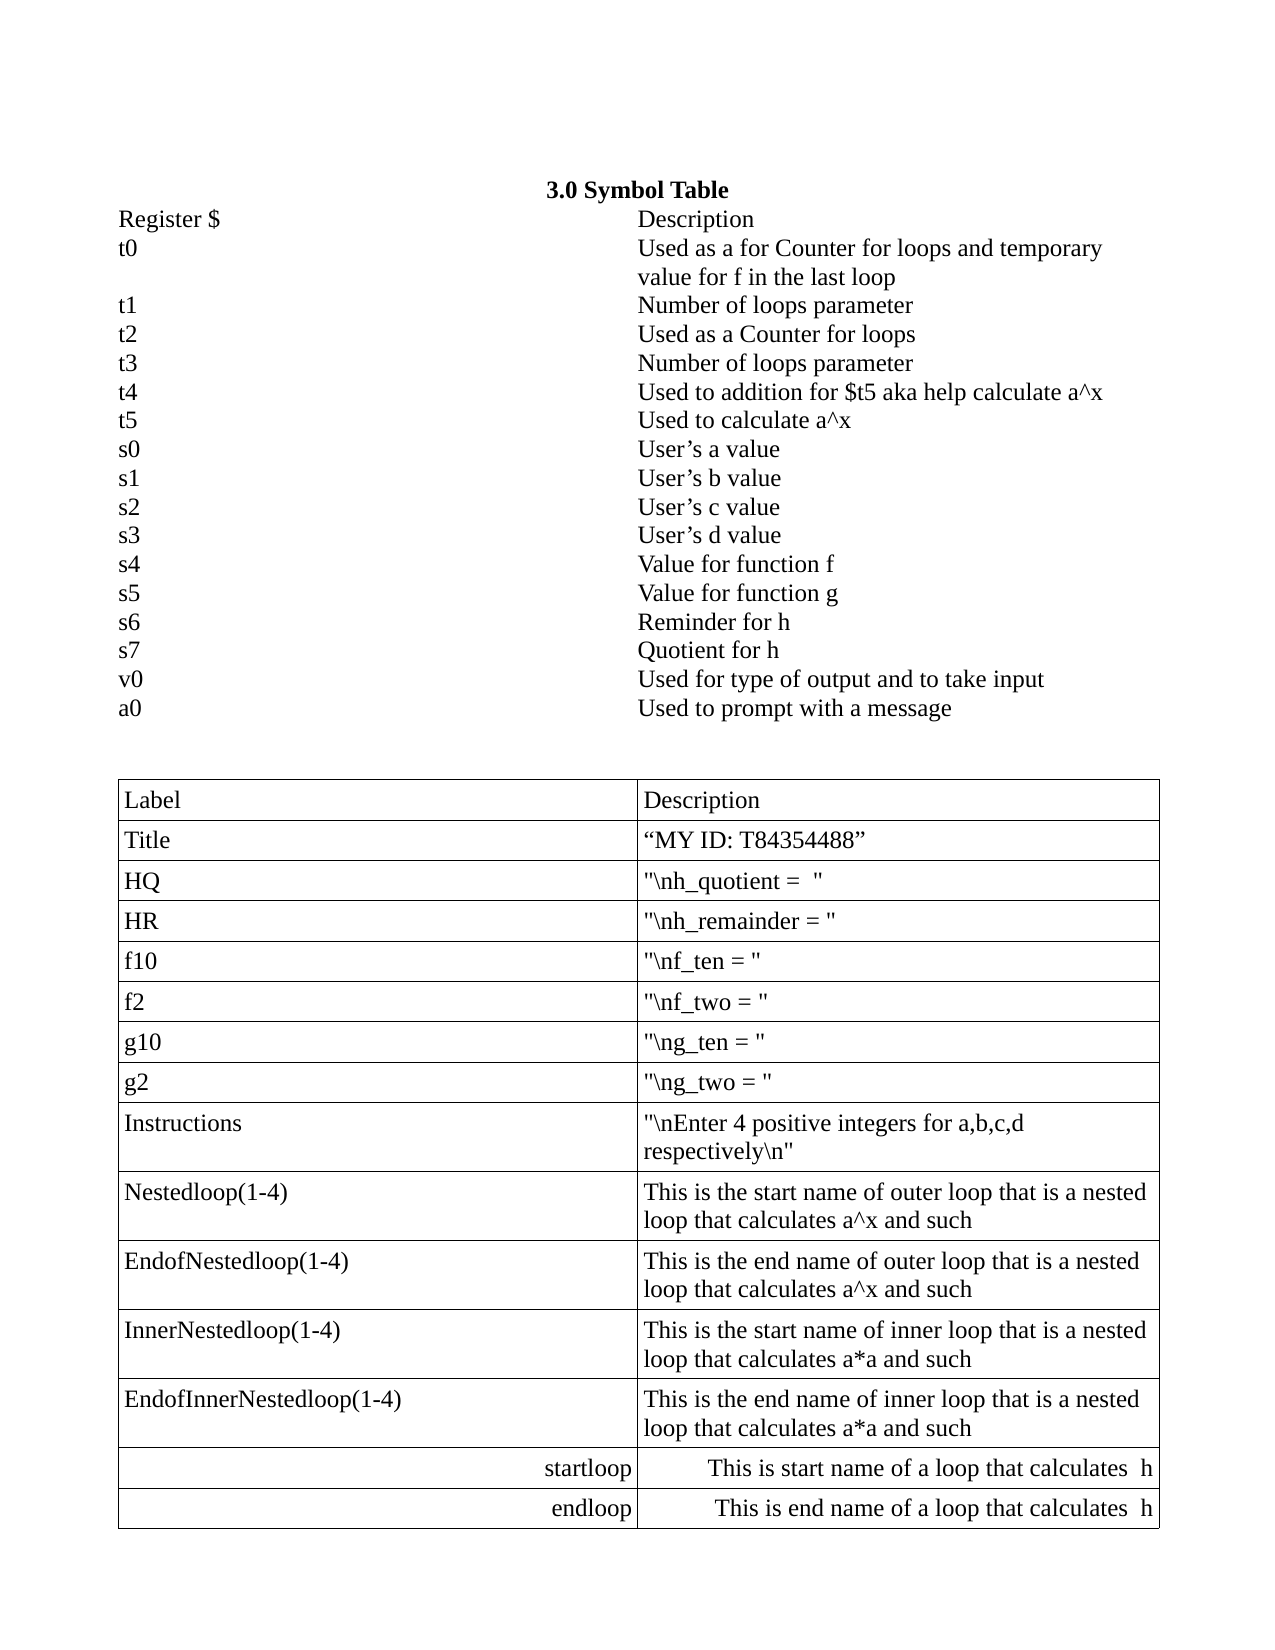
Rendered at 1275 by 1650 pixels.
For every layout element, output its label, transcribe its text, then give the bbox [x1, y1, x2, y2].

table_cell HQ [119, 861, 637, 900]
table_header Description [638, 780, 1159, 820]
table_header Description [638, 204, 1157, 233]
table_cell Used as a Counter for loops [638, 319, 1157, 348]
table_cell EndofNestedloop(1-4) [119, 1241, 637, 1309]
table_cell "\nh_quotient = " [638, 861, 1159, 900]
table_cell User’s a value [638, 434, 1157, 463]
table_cell This is the start name of inner loop that is a nested loop that calculates a*a and such [638, 1310, 1159, 1378]
table_cell EndofInnerNestedloop(1-4) [119, 1379, 637, 1447]
table_cell s0 [118, 434, 637, 463]
table_cell endloop [119, 1489, 637, 1528]
table_cell This is the end name of outer loop that is a nested loop that calculates a^x and such [638, 1241, 1159, 1309]
table_cell Title [119, 821, 637, 860]
table_cell "\nf_ten = " [638, 942, 1159, 981]
table_header Register $ [118, 204, 637, 233]
table_cell f2 [119, 982, 637, 1021]
table_cell g2 [119, 1063, 637, 1102]
table_cell a0 [118, 693, 637, 722]
table_cell Number of loops parameter [638, 291, 1157, 319]
table_cell f10 [119, 942, 637, 981]
table_cell Used to addition for $t5 aka help calculate a^x [638, 377, 1157, 406]
table_cell "\nf_two = " [638, 982, 1159, 1021]
table_cell s1 [118, 463, 637, 492]
table_cell Used as a for Counter for loops and temporary value for f in the last loop [638, 233, 1157, 291]
table_cell s2 [118, 492, 637, 521]
table_cell InnerNestedloop(1-4) [119, 1310, 637, 1378]
table_cell User’s c value [638, 492, 1157, 521]
table_cell t3 [118, 348, 637, 377]
table_cell g10 [119, 1022, 637, 1062]
table_cell Used for type of output and to take input [638, 664, 1157, 693]
table_cell "\ng_ten = " [638, 1022, 1159, 1062]
table_cell Used to calculate a^x [638, 406, 1157, 434]
text 3.0 Symbol Table [118, 176, 1157, 204]
table_cell Value for function g [638, 578, 1157, 607]
table_cell t0 [118, 233, 637, 291]
table_cell t1 [118, 291, 637, 319]
table_cell v0 [118, 664, 637, 693]
table_cell "\nEnter 4 positive integers for a,b,c,d respectively\n" [638, 1103, 1159, 1171]
table_cell startloop [119, 1448, 637, 1487]
table_cell Nestedloop(1-4) [119, 1172, 637, 1240]
table_cell "\nh_remainder = " [638, 901, 1159, 941]
table_cell s4 [118, 549, 637, 578]
table_cell "\ng_two = " [638, 1063, 1159, 1102]
table_cell t5 [118, 406, 637, 434]
table_cell Instructions [119, 1103, 637, 1171]
table_cell User’s b value [638, 463, 1157, 492]
table_cell Value for function f [638, 549, 1157, 578]
table_cell Used to prompt with a message [638, 693, 1157, 722]
table_cell This is the end name of inner loop that is a nested loop that calculates a*a and such [638, 1379, 1159, 1447]
table_cell This is the start name of outer loop that is a nested loop that calculates a^x and such [638, 1172, 1159, 1240]
table_header Label [119, 780, 637, 820]
table_cell s6 [118, 607, 637, 636]
table_cell s7 [118, 636, 637, 664]
table_cell This is end name of a loop that calculates h [638, 1489, 1159, 1528]
table_cell HR [119, 901, 637, 941]
table_cell t4 [118, 377, 637, 406]
table_cell s5 [118, 578, 637, 607]
table_cell “MY ID: T84354488” [638, 821, 1159, 860]
table_cell t2 [118, 319, 637, 348]
table_cell User’s d value [638, 521, 1157, 549]
table_cell This is start name of a loop that calculates h [638, 1448, 1159, 1487]
table_cell s3 [118, 521, 637, 549]
table_cell Number of loops parameter [638, 348, 1157, 377]
table_cell Quotient for h [638, 636, 1157, 664]
table_cell Reminder for h [638, 607, 1157, 636]
